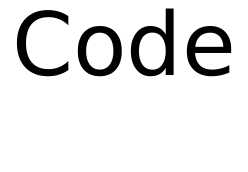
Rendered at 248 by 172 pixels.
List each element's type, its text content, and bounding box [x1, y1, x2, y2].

text Code [9, 15, 238, 94]
